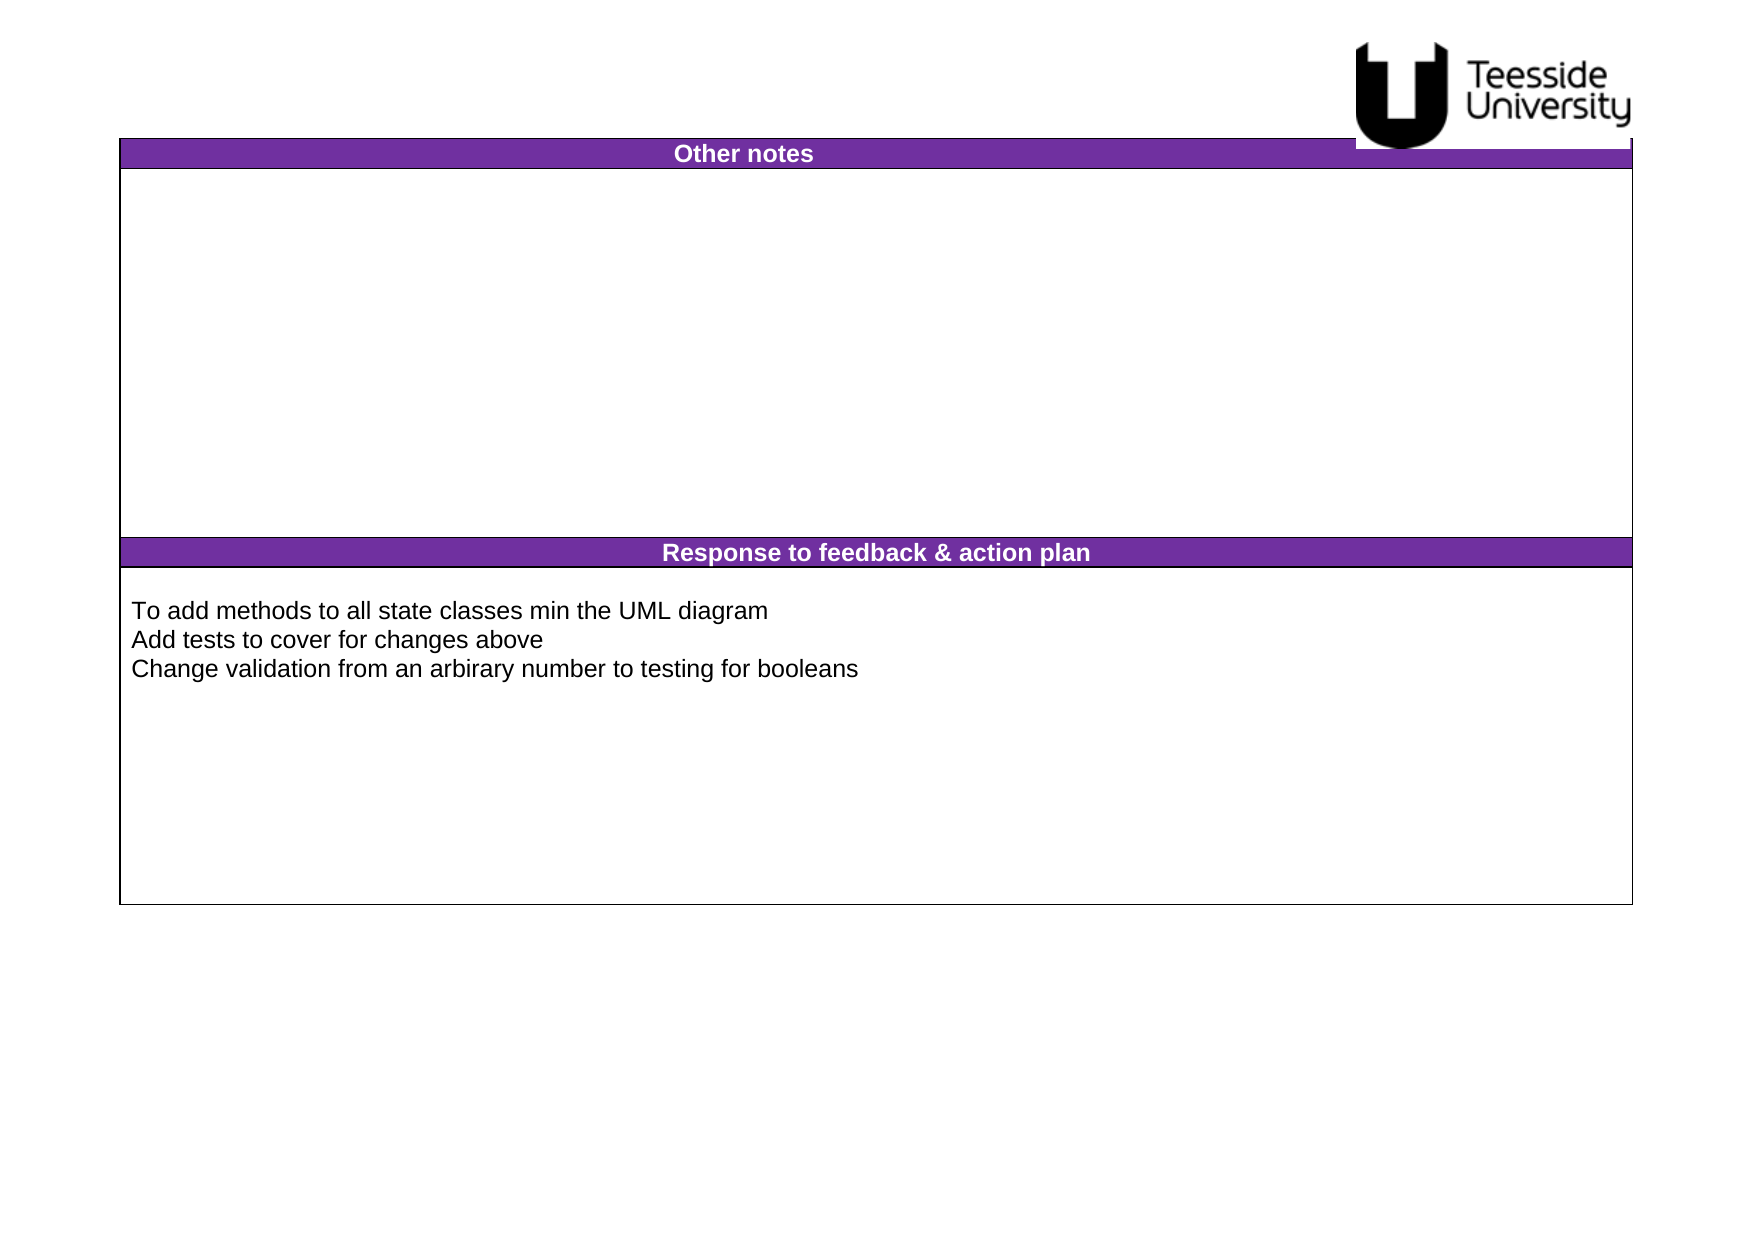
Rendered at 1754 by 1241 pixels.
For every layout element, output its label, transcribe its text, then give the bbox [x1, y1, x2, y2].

table_cell Response to feedback & action plan [121, 538, 1632, 566]
table_cell To add methods to all state classes min the UML diagram Add tests to cover for changes above Change validation from an arbirary number to testing for booleans [121, 568, 1632, 904]
picture [1356, 42, 1631, 149]
table_header Other notes [121, 139, 1632, 168]
table_cell [121, 169, 1632, 537]
